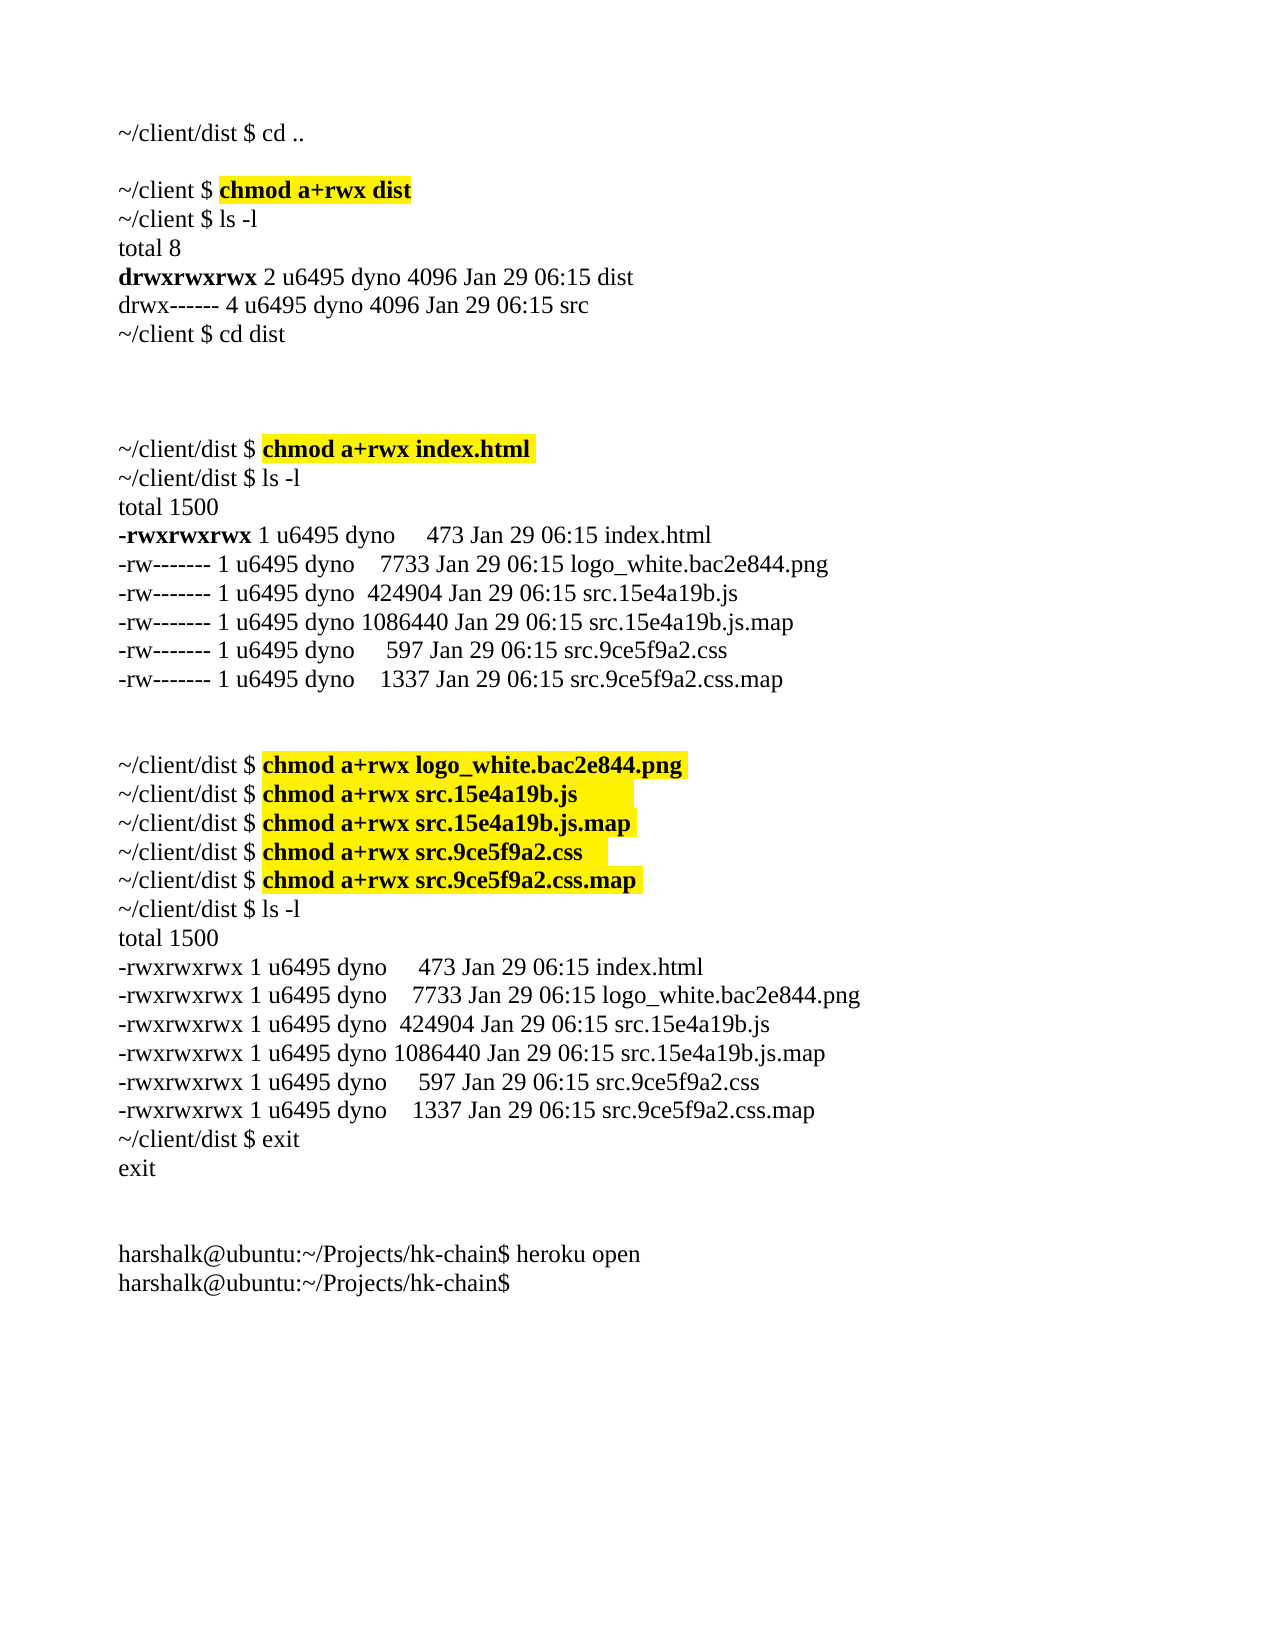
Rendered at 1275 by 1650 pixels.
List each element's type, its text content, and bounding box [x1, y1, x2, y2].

text ~/client $ cd dist [118, 319, 1157, 348]
text -rwxrwxrwx 1 u6495 dyno 473 Jan 29 06:15 index.html [118, 952, 1157, 981]
text -rw------- 1 u6495 dyno 597 Jan 29 06:15 src.9ce5f9a2.css [118, 636, 1157, 664]
text drwxrwxrwx 2 u6495 dyno 4096 Jan 29 06:15 dist [118, 262, 1157, 291]
text -rwxrwxrwx 1 u6495 dyno 424904 Jan 29 06:15 src.15e4a19b.js [118, 1009, 1157, 1038]
text ~/client/dist $ chmod a+rwx src.9ce5f9a2.css.map [118, 866, 1157, 894]
text -rwxrwxrwx 1 u6495 dyno 7733 Jan 29 06:15 logo_white.bac2e844.png [118, 981, 1157, 1009]
text harshalk@ubuntu:~/Projects/hk-chain$ [118, 1268, 1157, 1297]
text ~/client/dist $ chmod a+rwx src.15e4a19b.js.map [118, 808, 1157, 837]
text total 8 [118, 233, 1157, 262]
text ~/client/dist $ chmod a+rwx logo_white.bac2e844.png [118, 751, 1157, 779]
text ~/client/dist $ ls -l [118, 463, 1157, 492]
text -rw------- 1 u6495 dyno 424904 Jan 29 06:15 src.15e4a19b.js [118, 578, 1157, 607]
text -rwxrwxrwx 1 u6495 dyno 1086440 Jan 29 06:15 src.15e4a19b.js.map [118, 1038, 1157, 1067]
text ~/client/dist $ chmod a+rwx index.html [118, 434, 1157, 463]
text -rwxrwxrwx 1 u6495 dyno 473 Jan 29 06:15 index.html [118, 521, 1157, 549]
text -rw------- 1 u6495 dyno 1337 Jan 29 06:15 src.9ce5f9a2.css.map [118, 664, 1157, 693]
text ~/client/dist $ ls -l [118, 894, 1157, 923]
text -rwxrwxrwx 1 u6495 dyno 1337 Jan 29 06:15 src.9ce5f9a2.css.map [118, 1096, 1157, 1124]
text ~/client/dist $ exit [118, 1124, 1157, 1153]
text -rw------- 1 u6495 dyno 7733 Jan 29 06:15 logo_white.bac2e844.png [118, 549, 1157, 578]
text ~/client/dist $ cd .. [118, 118, 1157, 147]
text ~/client/dist $ chmod a+rwx src.15e4a19b.js [118, 779, 1157, 808]
text exit [118, 1153, 1157, 1182]
text ~/client $ ls -l [118, 204, 1157, 233]
text drwx------ 4 u6495 dyno 4096 Jan 29 06:15 src [118, 291, 1157, 319]
text -rwxrwxrwx 1 u6495 dyno 597 Jan 29 06:15 src.9ce5f9a2.css [118, 1067, 1157, 1096]
text total 1500 [118, 492, 1157, 521]
text -rw------- 1 u6495 dyno 1086440 Jan 29 06:15 src.15e4a19b.js.map [118, 607, 1157, 636]
text total 1500 [118, 923, 1157, 952]
text harshalk@ubuntu:~/Projects/hk-chain$ heroku open [118, 1239, 1157, 1268]
text ~/client/dist $ chmod a+rwx src.9ce5f9a2.css [118, 837, 1157, 866]
text ~/client $ chmod a+rwx dist [118, 176, 1157, 204]
